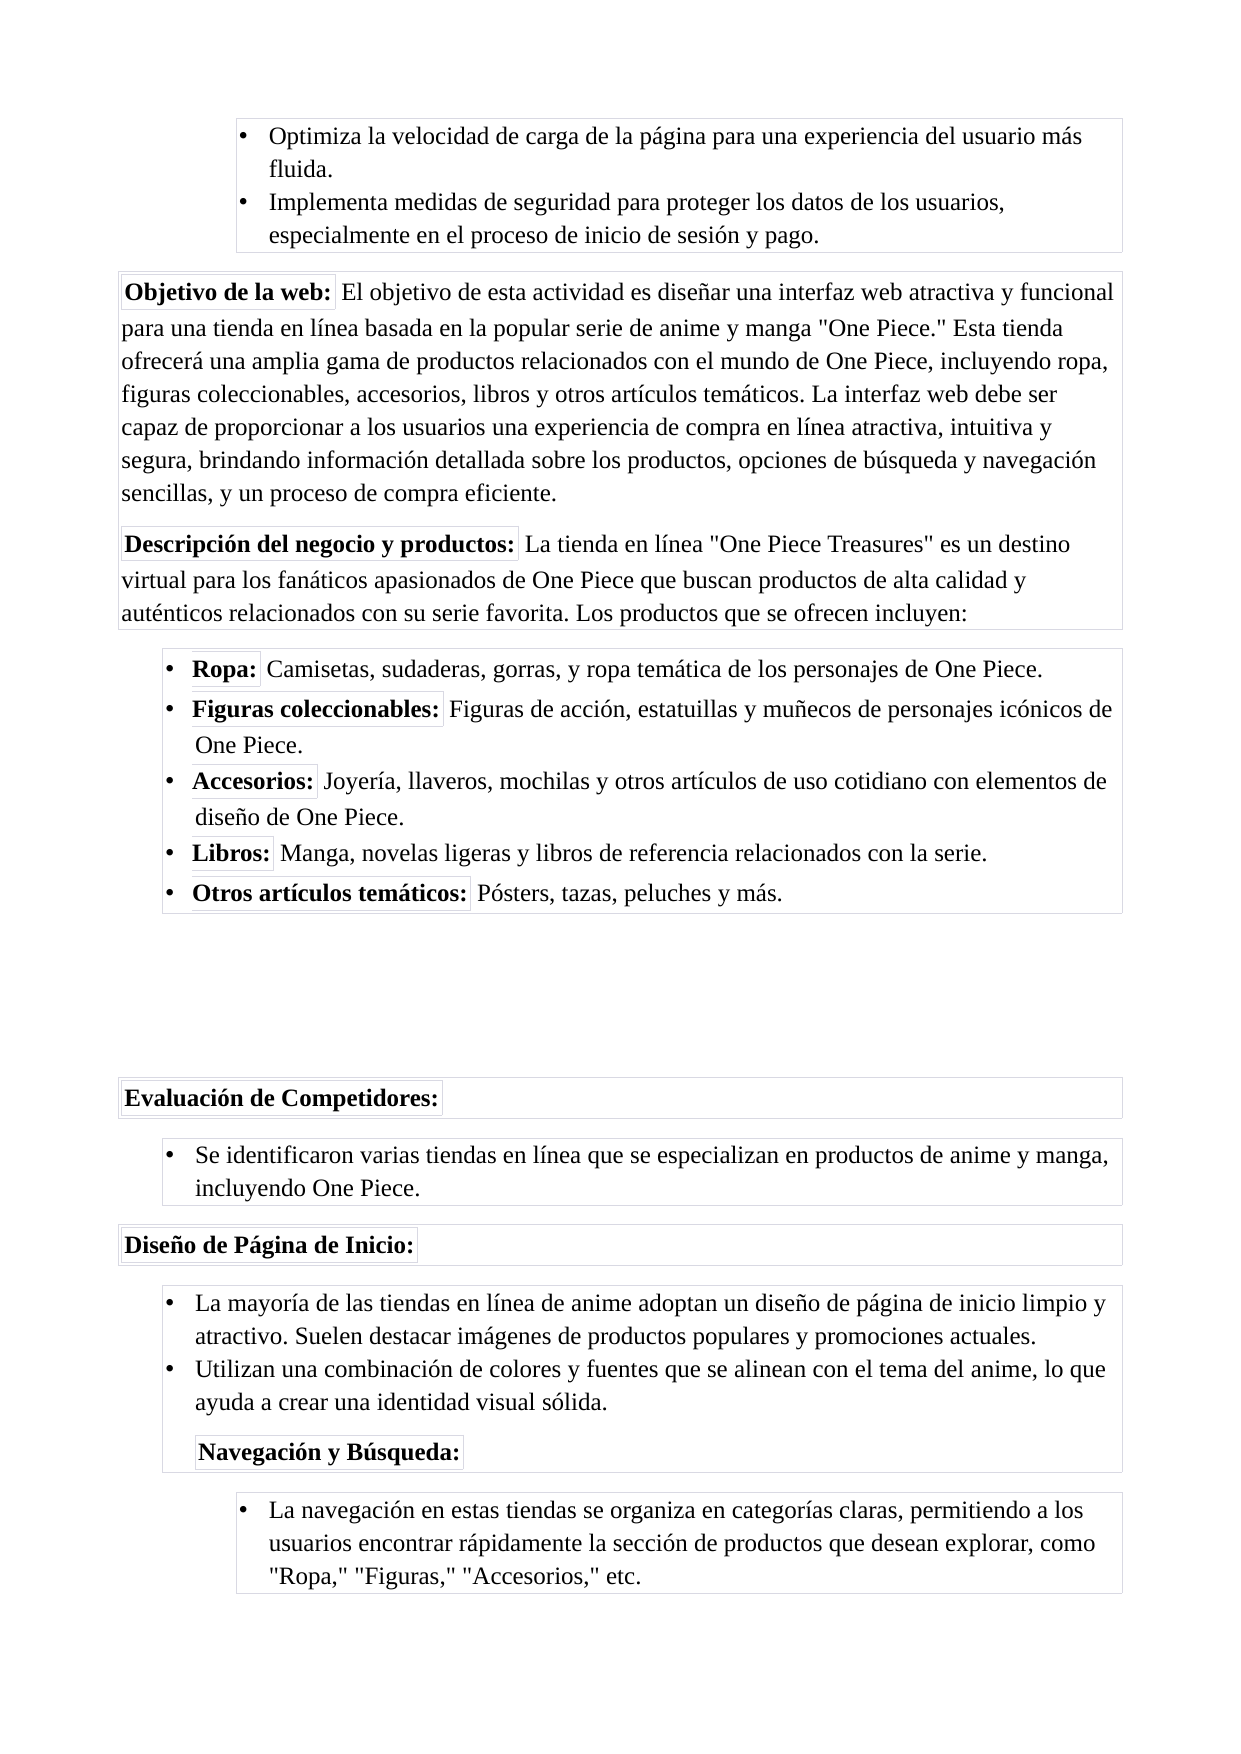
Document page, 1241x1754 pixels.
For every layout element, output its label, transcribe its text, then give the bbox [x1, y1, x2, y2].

list Implementa medidas de seguridad para proteger los datos de los usuarios, especialmente en el proceso de inicio de sesión y pago. [237, 184, 1122, 252]
list Libros: Manga, novelas ligeras y libros de referencia relacionados con la serie. [163, 832, 1122, 870]
list Navegación y Búsqueda: [163, 1431, 1122, 1472]
list Optimiza la velocidad de carga de la página para una experiencia del usuario más fluida. [237, 119, 1122, 183]
list La navegación en estas tiendas se organiza en categorías claras, permitiendo a los usuarios encontrar rápidamente la sección de productos que desean explorar, como "Ropa," "Figuras," "Accesorios," etc. [237, 1493, 1122, 1593]
text Descripción del negocio y productos: La tienda en línea "One Piece Treasures" es un destino virtual para los fanáticos apasionados de One Piece que buscan productos de alta calidad y auténticos relacionados con su serie favorita. Los productos que se ofrecen incluyen: [119, 523, 1122, 629]
text Objetivo de la web: El objetivo de esta actividad es diseñar una interfaz web atractiva y funcional para una tienda en línea basada en la popular serie de anime y manga "One Piece." Esta tienda ofrecerá una amplia gama de productos relacionados con el mundo de One Piece, incluyendo ropa, figuras coleccionables, accesorios, libros y otros artículos temáticos. La interfaz web debe ser capaz de proporcionar a los usuarios una experiencia de compra en línea atractiva, intuitiva y segura, brindando información detallada sobre los productos, opciones de búsqueda y navegación sencillas, y un proceso de compra eficiente. [119, 272, 1122, 507]
list Otros artículos temáticos: Pósters, tazas, peluches y más. [163, 872, 1122, 913]
list La mayoría de las tiendas en línea de anime adoptan un diseño de página de inicio limpio y atractivo. Suelen destacar imágenes de productos populares y promociones actuales. [163, 1286, 1122, 1349]
text Evaluación de Competidores: [119, 1078, 1122, 1118]
list Figuras coleccionables: Figuras de acción, estatuillas y muñecos de personajes icónicos de One Piece. [163, 688, 1122, 759]
list Se identificaron varias tiendas en línea que se especializan en productos de anime y manga, incluyendo One Piece. [163, 1139, 1122, 1205]
list Accesorios: Joyería, llaveros, mochilas y otros artículos de uso cotidiano con elementos de diseño de One Piece. [163, 760, 1122, 831]
list Ropa: Camisetas, sudaderas, gorras, y ropa temática de los personajes de One Piece. [163, 649, 1122, 686]
list Utilizan una combinación de colores y fuentes que se alinean con el tema del anime, lo que ayuda a crear una identidad visual sólida. [163, 1351, 1122, 1416]
text Diseño de Página de Inicio: [119, 1225, 1122, 1265]
